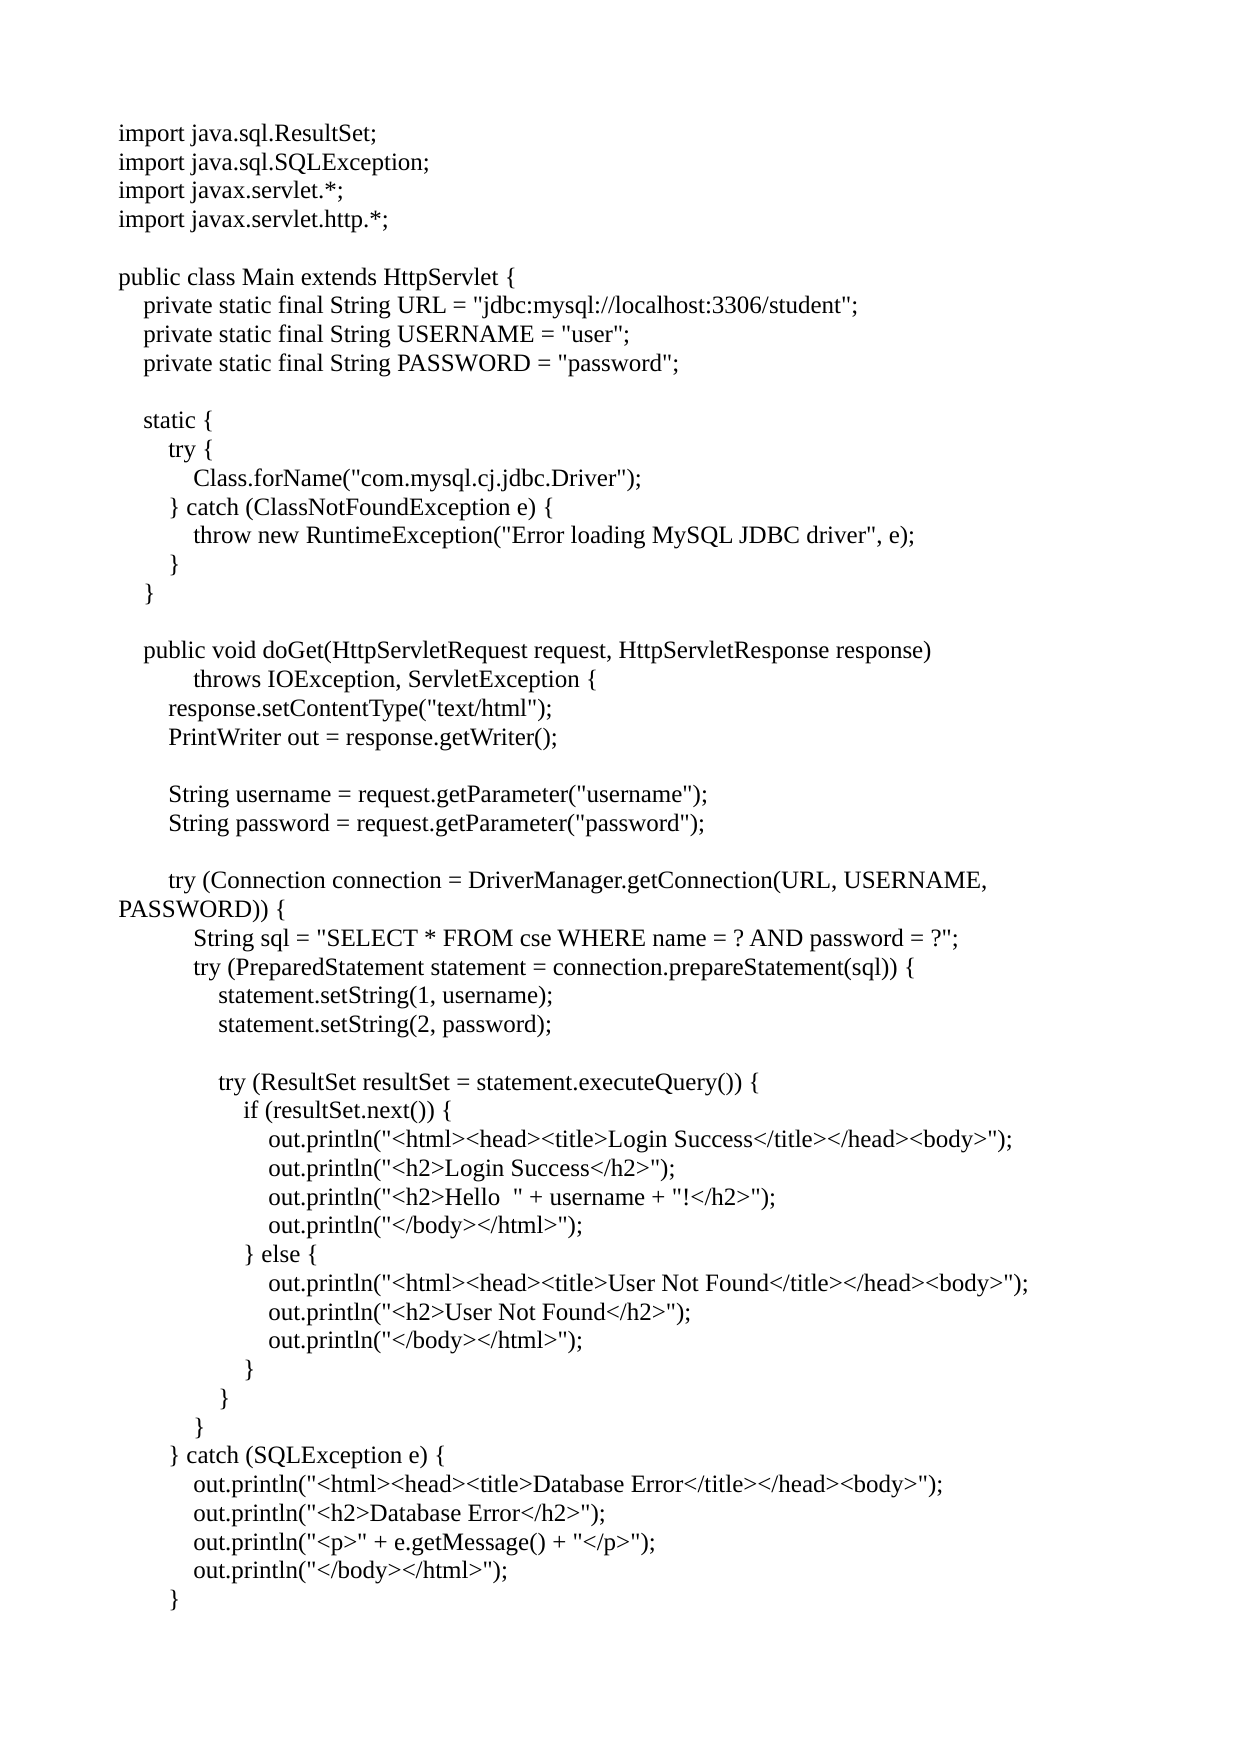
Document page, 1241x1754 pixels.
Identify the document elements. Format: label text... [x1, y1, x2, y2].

text } catch (ClassNotFoundException e) { [118, 492, 1122, 521]
text out.println("<html><head><title>Database Error</title></head><body>"); [118, 1469, 1122, 1498]
text statement.setString(1, username); [118, 981, 1122, 1009]
text out.println("</body></html>"); [118, 1556, 1122, 1584]
text import java.sql.ResultSet; [118, 118, 1122, 147]
text } [118, 1354, 1122, 1383]
text out.println("<p>" + e.getMessage() + "</p>"); [118, 1527, 1122, 1556]
text private static final String URL = "jdbc:mysql://localhost:3306/student"; [118, 291, 1122, 319]
text } [118, 578, 1122, 607]
text import javax.servlet.http.*; [118, 204, 1122, 233]
text try (PreparedStatement statement = connection.prepareStatement(sql)) { [118, 952, 1122, 981]
text } [118, 1412, 1122, 1441]
text out.println("</body></html>"); [118, 1211, 1122, 1239]
text statement.setString(2, password); [118, 1009, 1122, 1038]
text try (Connection connection = DriverManager.getConnection(URL, USERNAME, PASSWORD)) { [118, 866, 1122, 923]
text public void doGet(HttpServletRequest request, HttpServletResponse response) [118, 636, 1122, 664]
text String username = request.getParameter("username"); [118, 779, 1122, 808]
text out.println("<h2>Login Success</h2>"); [118, 1153, 1122, 1182]
text } [118, 1383, 1122, 1412]
text out.println("<h2>User Not Found</h2>"); [118, 1297, 1122, 1326]
text public class Main extends HttpServlet { [118, 262, 1122, 291]
text throws IOException, ServletException { [118, 664, 1122, 693]
text out.println("<html><head><title>User Not Found</title></head><body>"); [118, 1268, 1122, 1297]
text try { [118, 434, 1122, 463]
text out.println("<h2>Database Error</h2>"); [118, 1498, 1122, 1527]
text try (ResultSet resultSet = statement.executeQuery()) { [118, 1067, 1122, 1096]
text out.println("<h2>Hello " + username + "!</h2>"); [118, 1182, 1122, 1211]
text } [118, 1584, 1122, 1613]
text if (resultSet.next()) { [118, 1096, 1122, 1124]
text private static final String PASSWORD = "password"; [118, 348, 1122, 377]
text } else { [118, 1239, 1122, 1268]
text String sql = "SELECT * FROM cse WHERE name = ? AND password = ?"; [118, 923, 1122, 952]
text out.println("</body></html>"); [118, 1326, 1122, 1354]
text private static final String USERNAME = "user"; [118, 319, 1122, 348]
text } [118, 549, 1122, 578]
text Class.forName("com.mysql.cj.jdbc.Driver"); [118, 463, 1122, 492]
text out.println("<html><head><title>Login Success</title></head><body>"); [118, 1124, 1122, 1153]
text import java.sql.SQLException; [118, 147, 1122, 176]
text PrintWriter out = response.getWriter(); [118, 722, 1122, 751]
text throw new RuntimeException("Error loading MySQL JDBC driver", e); [118, 521, 1122, 549]
text static { [118, 406, 1122, 434]
text } catch (SQLException e) { [118, 1441, 1122, 1469]
text String password = request.getParameter("password"); [118, 808, 1122, 837]
text response.setContentType("text/html"); [118, 693, 1122, 722]
text import javax.servlet.*; [118, 176, 1122, 204]
